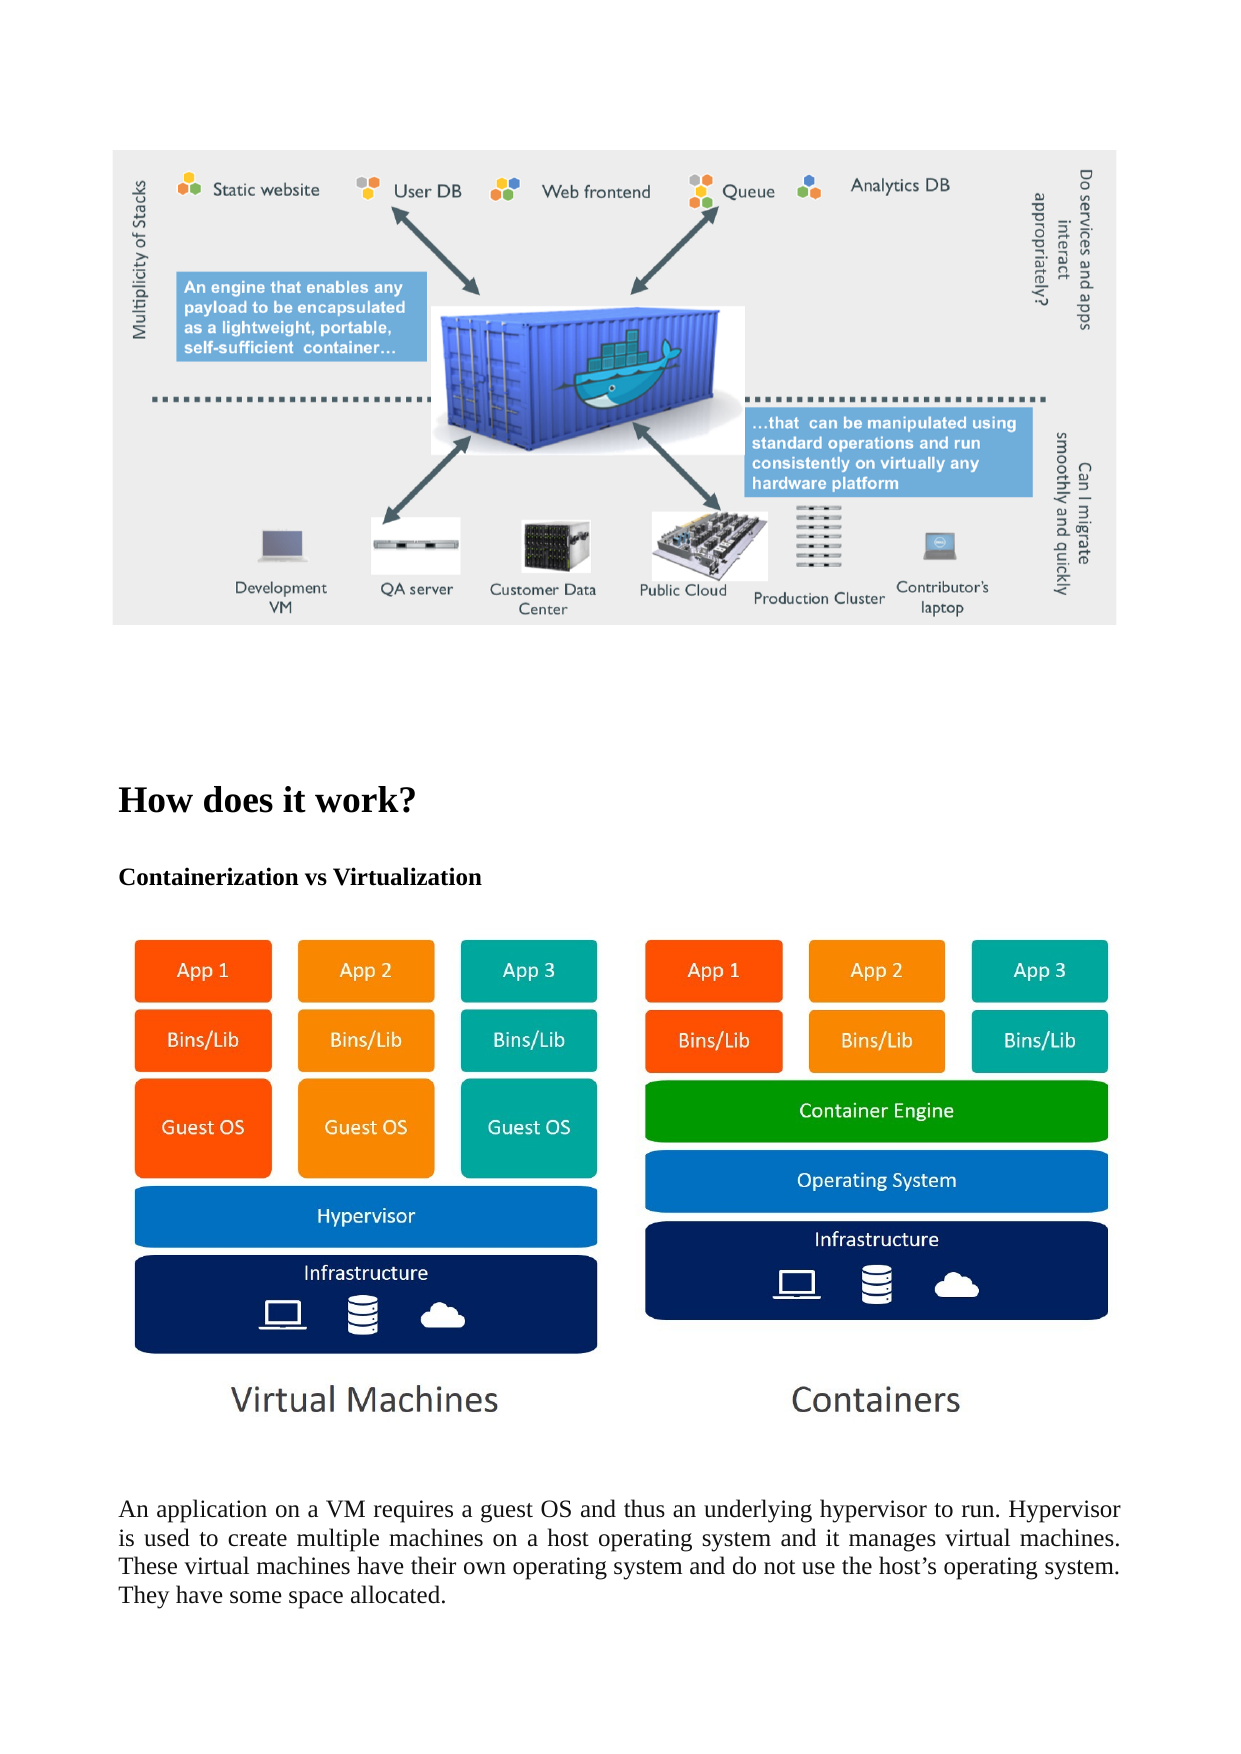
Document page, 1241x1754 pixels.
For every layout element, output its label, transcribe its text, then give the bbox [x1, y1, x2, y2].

picture [118, 928, 1123, 1437]
text An application on a VM requires a guest OS and thus an underlying hypervisor to run. Hypervisor is used to create multiple machines on a host operating system and it manages virtual machines. These virtual machines have their own operating system and do not use the host’s operating system. They have some space allocated. [118, 1494, 1122, 1609]
subtitle How does it work? [118, 777, 1122, 821]
picture [112, 150, 1117, 625]
text Containerization vs Virtualization [118, 862, 1122, 891]
